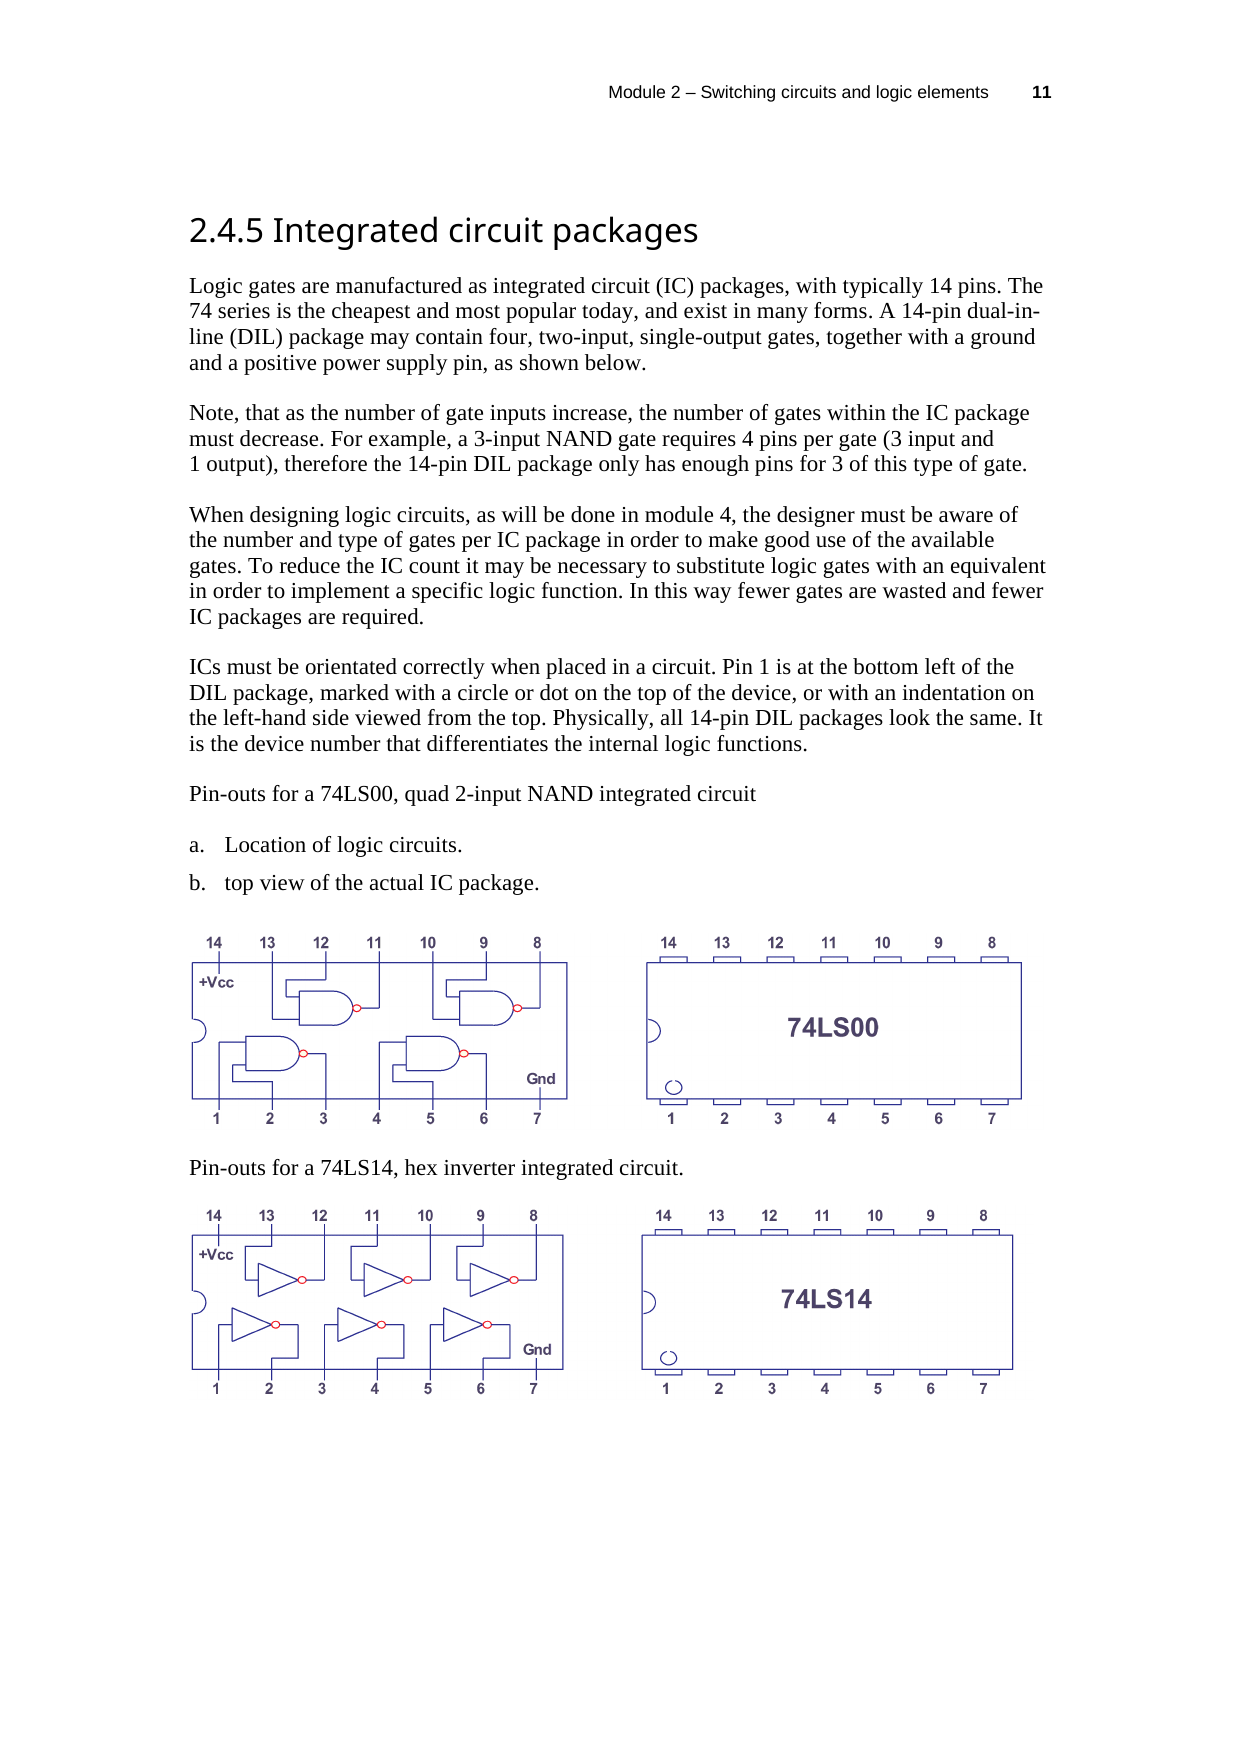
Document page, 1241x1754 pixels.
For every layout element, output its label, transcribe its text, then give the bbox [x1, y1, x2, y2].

text When designing logic circuits, as will be done in module 4, the designer must be aware of the number and type of gates per IC package in order to make good use of the available gates. To reduce the IC count it may be necessary to substitute logic gates with an equivalent in order to implement a specific logic function. In this way fewer gates are wasted and fewer IC packages are required. [189, 501, 1051, 629]
subtitle Integrated circuit packages [189, 207, 1051, 252]
text Logic gates are manufactured as integrated circuit (IC) packages, with typically 14 pins. The 74 series is the cheapest and most popular today, and exist in many forms. A 14-pin dual-in-line (DIL) package may contain four, two-input, single-output gates, together with a ground and a positive power supply pin, as shown below. [189, 273, 1051, 375]
list top view of the actual IC package. [189, 869, 1051, 921]
text Note, that as the number of gate inputs increase, the number of gates within the IC package must decrease. For example, a 3-input NAND gate requires 4 pins per gate (3 input and 1 output), therefore the 14-pin DIL package only has enough pins for 3 of this type of gate. [189, 400, 1051, 476]
list Location of logic circuits. [189, 832, 1051, 857]
text ICs must be orientated correctly when placed in a circuit. Pin 1 is at the bottom left of the DIL package, marked with a circle or dot on the top of the device, or with an indentation on the left-hand side viewed from the top. Physically, all 14-pin DIL packages look the same. It is the device number that differentiates the internal logic functions. [189, 654, 1051, 756]
picture [188, 933, 1044, 1130]
picture [188, 1205, 1035, 1400]
text Pin-outs for a 74LS14, hex inverter integrated circuit. [189, 1155, 1051, 1180]
text Pin-outs for a 74LS00, quad 2-input NAND integrated circuit [189, 781, 1051, 807]
